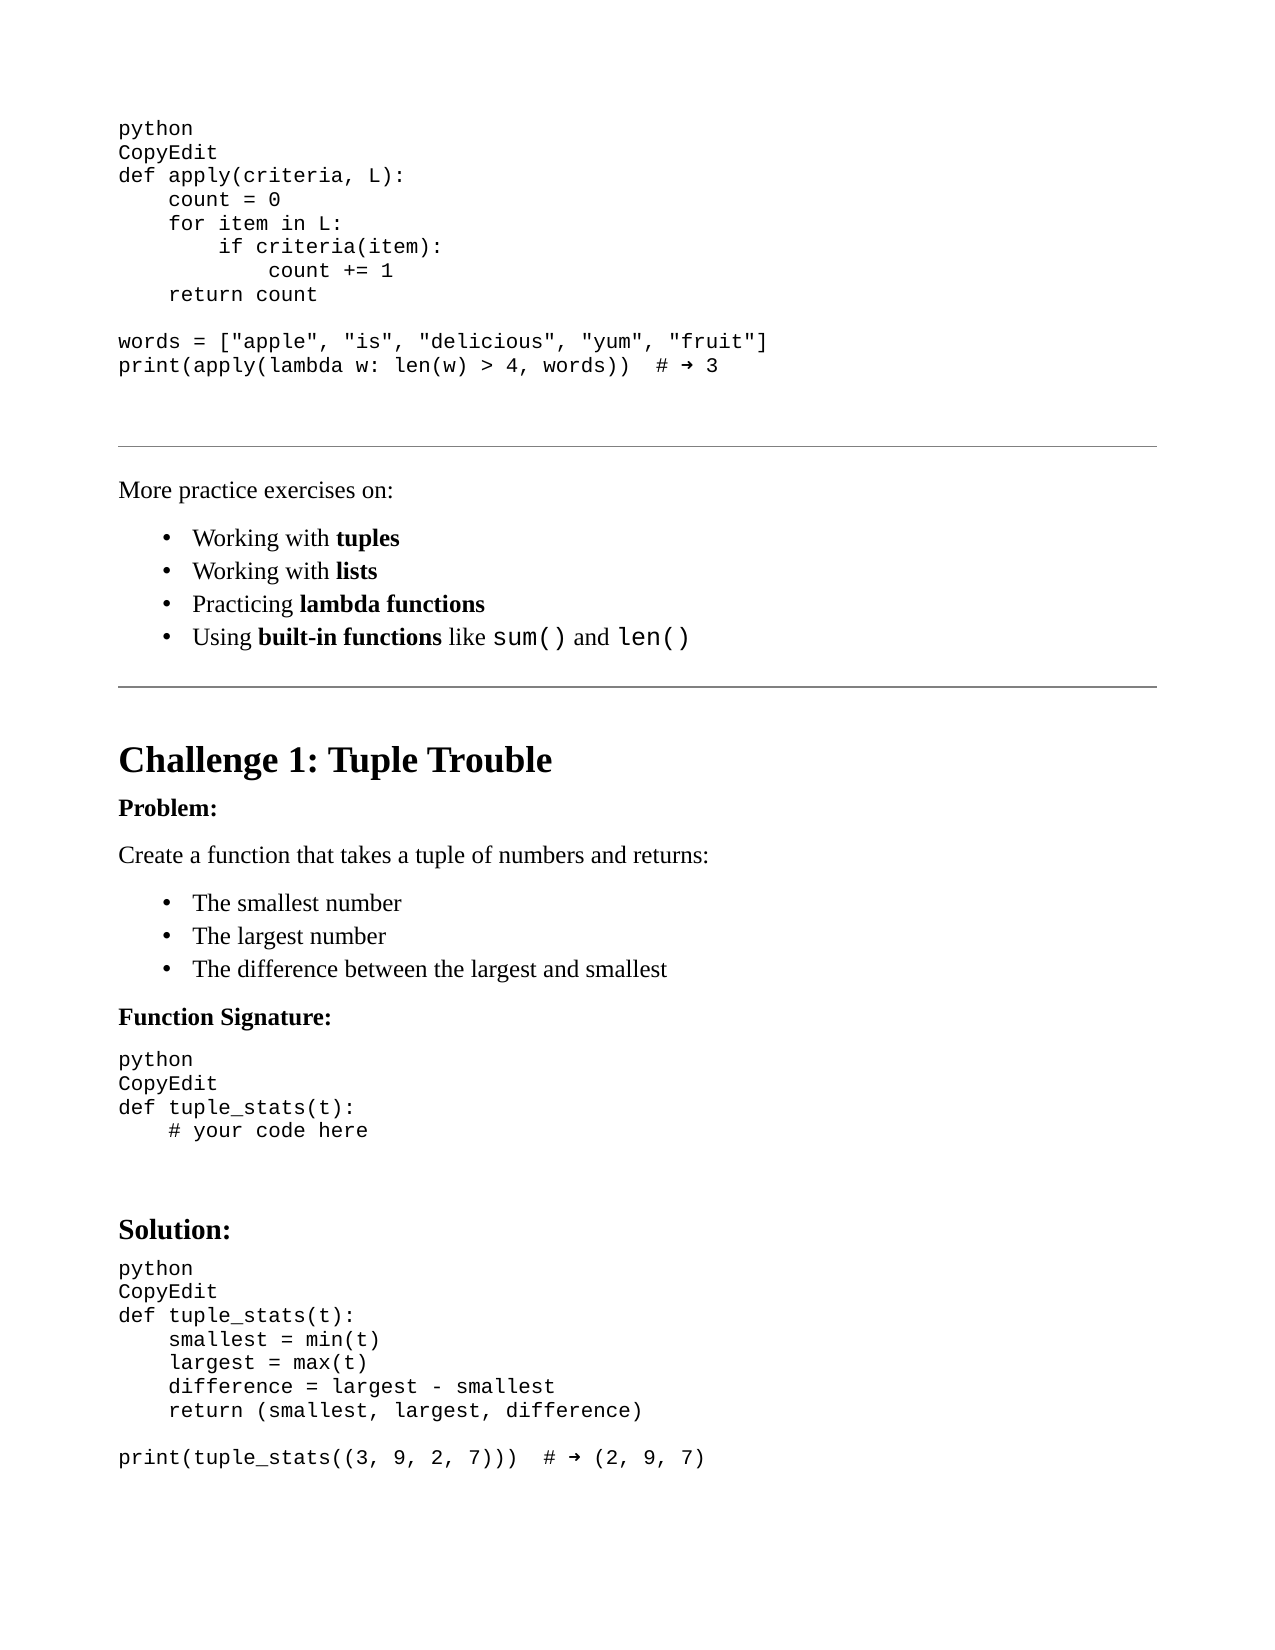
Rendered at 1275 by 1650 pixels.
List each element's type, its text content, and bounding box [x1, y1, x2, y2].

subtitle Challenge 1: Tuple Trouble [118, 737, 1157, 781]
text return (smallest, largest, difference) [118, 1400, 1157, 1423]
list The smallest number [162, 888, 1157, 917]
text def tuple_stats(t): [118, 1305, 1157, 1329]
list The difference between the largest and smallest [162, 954, 1157, 983]
text python [118, 1049, 1157, 1073]
text if criteria(item): [118, 236, 1157, 260]
text print(apply(lambda w: len(w) > 4, words)) # ➜ 3 [118, 354, 1157, 378]
text count = 0 [118, 189, 1157, 213]
text Function Signature: [118, 1002, 1157, 1031]
text python [118, 1258, 1157, 1281]
subtitle Solution: [118, 1212, 1157, 1245]
text difference = largest - smallest [118, 1376, 1157, 1400]
text CopyEdit [118, 142, 1157, 165]
text python [118, 118, 1157, 142]
text for item in L: [118, 213, 1157, 236]
list The largest number [162, 921, 1157, 950]
text # your code here [118, 1120, 1157, 1144]
text count += 1 [118, 260, 1157, 284]
text def apply(criteria, L): [118, 165, 1157, 189]
text return count [118, 284, 1157, 307]
list Practicing lambda functions [162, 589, 1157, 618]
text Problem: [118, 793, 1157, 822]
text Create a function that takes a tuple of numbers and returns: [118, 841, 1157, 869]
list Working with lists [162, 556, 1157, 585]
text More practice exercises on: [118, 476, 1157, 504]
list Using built-in functions like sum() and len() [162, 622, 1157, 653]
list Working with tuples [162, 523, 1157, 552]
text CopyEdit [118, 1073, 1157, 1097]
text print(tuple_stats((3, 9, 2, 7))) # ➜ (2, 9, 7) [118, 1447, 1157, 1471]
text largest = max(t) [118, 1352, 1157, 1376]
text smallest = min(t) [118, 1329, 1157, 1352]
text def tuple_stats(t): [118, 1097, 1157, 1120]
text words = ["apple", "is", "delicious", "yum", "fruit"] [118, 331, 1157, 354]
text CopyEdit [118, 1281, 1157, 1305]
